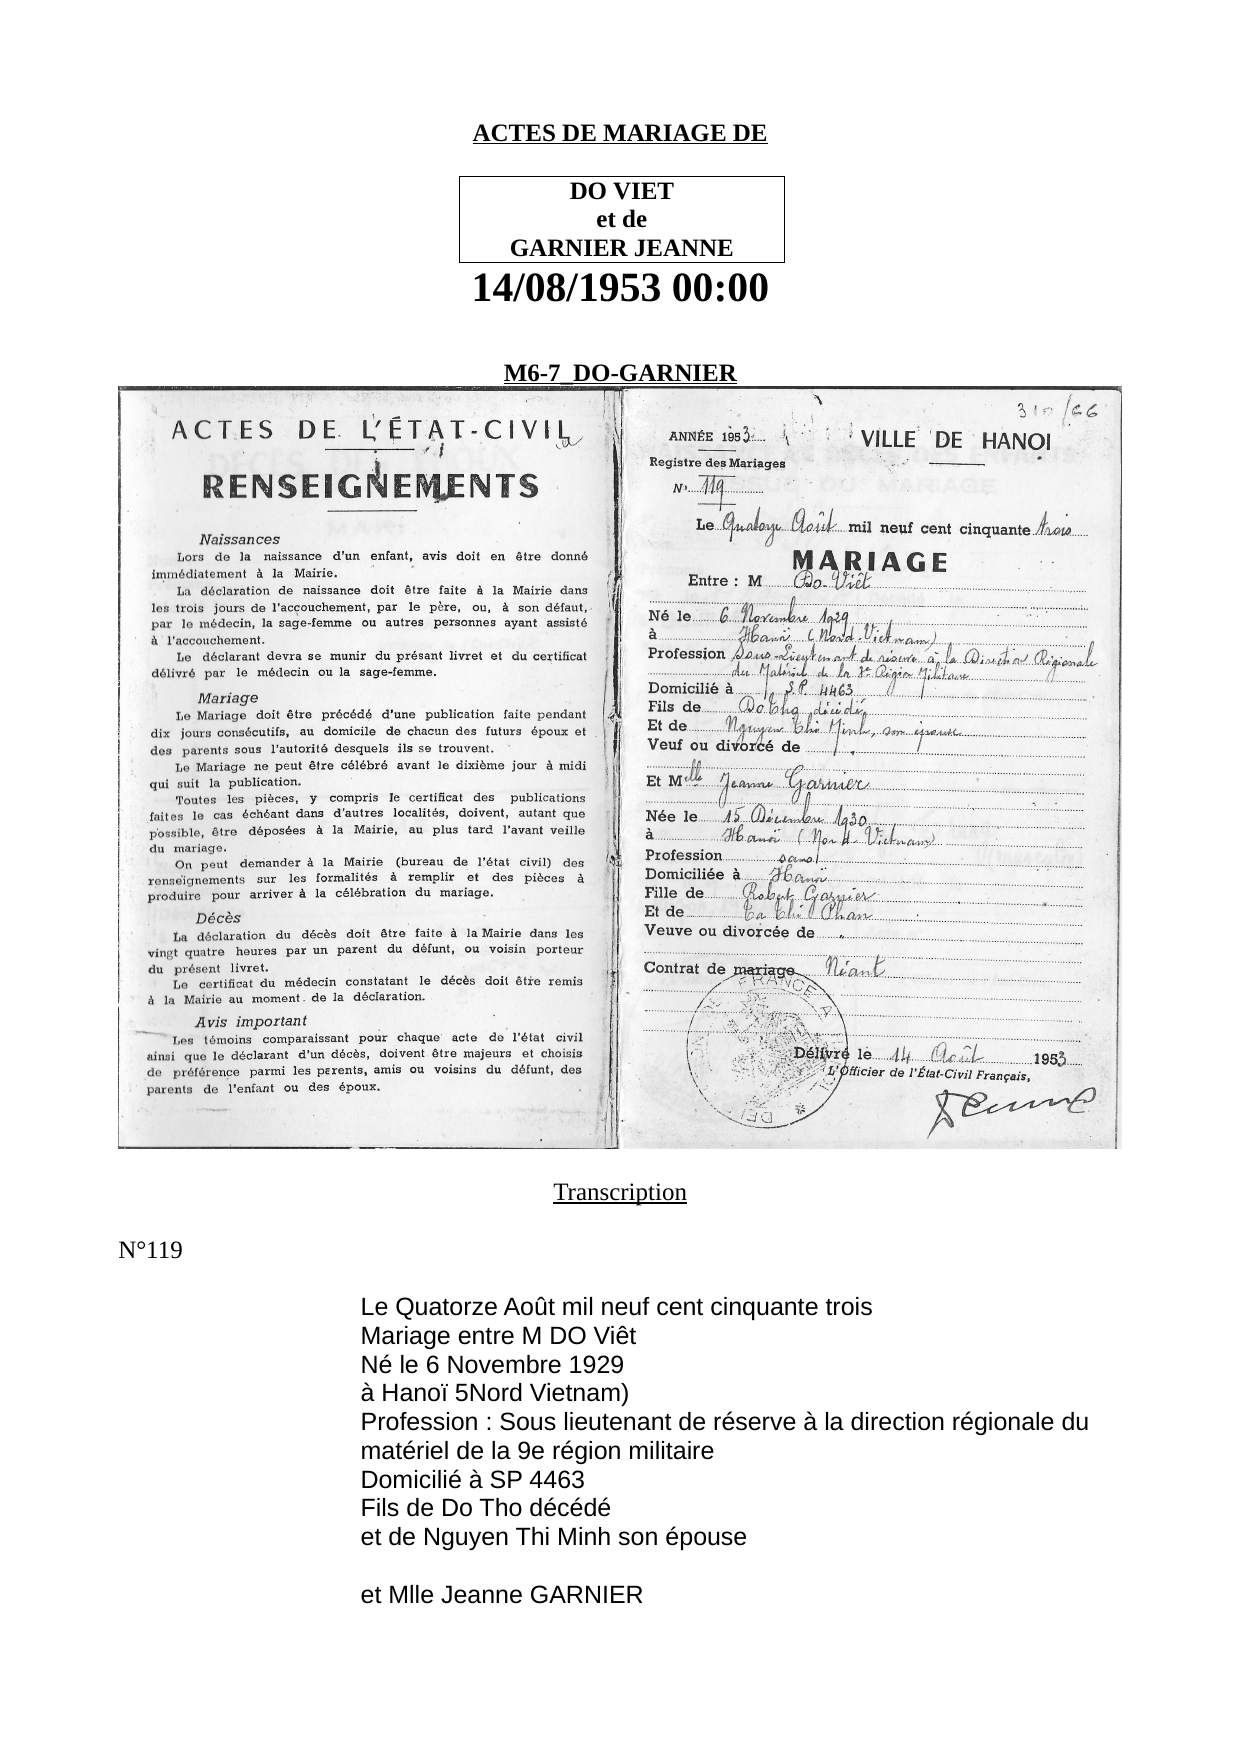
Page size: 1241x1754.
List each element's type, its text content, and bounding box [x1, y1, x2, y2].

text GARNIER JEANNE [460, 233, 784, 262]
text Profession : Sous lieutenant de réserve à la direction régionale du matériel de la 9e région militaire [360, 1407, 1122, 1465]
text Le Quatorze Août mil neuf cent cinquante trois [360, 1292, 1122, 1321]
text ACTES DE MARIAGE DE [118, 118, 1122, 147]
picture [118, 386, 1122, 1149]
text et Mlle Jeanne GARNIER [360, 1580, 1122, 1608]
text et de Nguyen Thi Minh son épouse [360, 1522, 1122, 1551]
text DO VIET [460, 177, 784, 204]
text Né le 6 Novembre 1929 [360, 1350, 1122, 1378]
text 14/08/1953 00:00 [118, 262, 1122, 310]
text Transcription [118, 1177, 1122, 1206]
text et de [460, 204, 784, 233]
text Mariage entre M DO Viêt [360, 1321, 1122, 1350]
text M6-7_DO-GARNIER [118, 358, 1122, 386]
text Fils de Do Tho décédé [360, 1493, 1122, 1522]
text N°119 [118, 1235, 1122, 1263]
text à Hanoï 5Nord Vietnam) [360, 1378, 1122, 1407]
text Domicilié à SP 4463 [360, 1465, 1122, 1493]
